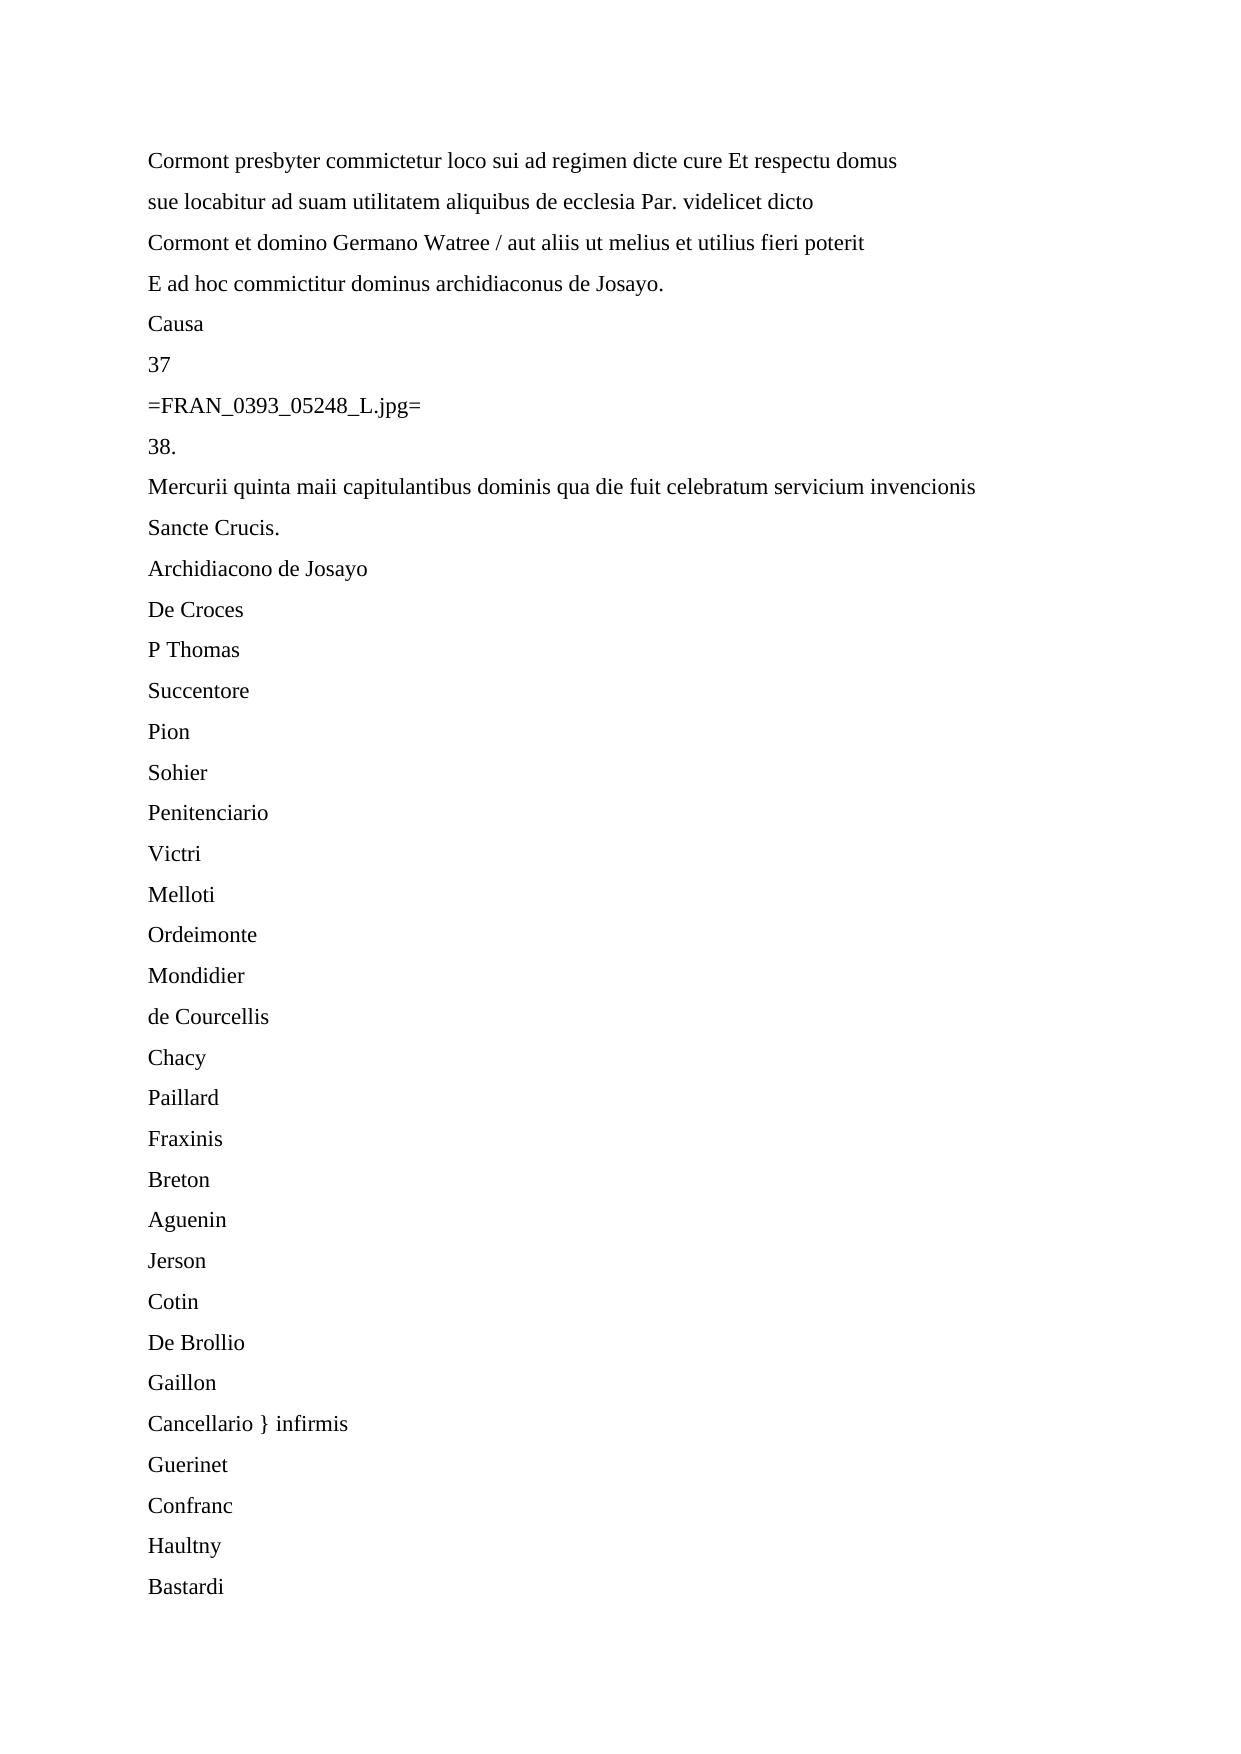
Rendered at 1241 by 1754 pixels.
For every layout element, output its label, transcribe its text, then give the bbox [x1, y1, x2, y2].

text =FRAN_0393_05248_L.jpg= [148, 392, 1093, 418]
text Chacy [148, 1044, 1093, 1070]
text Mondidier [148, 962, 1093, 988]
text P Thomas [148, 636, 1093, 663]
text Jerson [148, 1247, 1093, 1274]
text E ad hoc commictitur dominus archidiaconus de Josayo. [148, 270, 1093, 296]
text Cotin [148, 1288, 1093, 1314]
text Sohier [148, 758, 1093, 785]
text Cormont et domino Germano Watree / aut aliis ut melius et utilius fieri poterit [148, 229, 1093, 255]
text Ordeimonte [148, 921, 1093, 948]
text Bastardi [148, 1573, 1093, 1599]
text Haultny [148, 1532, 1093, 1559]
text Guerinet [148, 1451, 1093, 1477]
text Breton [148, 1166, 1093, 1192]
text De Brollio [148, 1329, 1093, 1355]
text Causa [148, 311, 1093, 337]
text de Courcellis [148, 1003, 1093, 1029]
text Confranc [148, 1492, 1093, 1518]
text Sancte Crucis. [148, 514, 1093, 541]
text Melloti [148, 881, 1093, 907]
text Succentore [148, 677, 1093, 703]
text Pion [148, 718, 1093, 744]
text Gaillon [148, 1369, 1093, 1396]
text Penitenciario [148, 799, 1093, 826]
text Cormont presbyter commictetur loco sui ad regimen dicte cure Et respectu domus [148, 148, 1093, 174]
text Archidiacono de Josayo [148, 555, 1093, 581]
text Paillard [148, 1084, 1093, 1111]
text Mercurii quinta maii capitulantibus dominis qua die fuit celebratum servicium invencionis [148, 473, 1093, 500]
text 37 [148, 351, 1093, 378]
text Cancellario } infirmis [148, 1410, 1093, 1437]
text Victri [148, 840, 1093, 866]
text 38. [148, 433, 1093, 459]
text Aguenin [148, 1207, 1093, 1233]
text sue locabitur ad suam utilitatem aliquibus de ecclesia Par. videlicet dicto [148, 188, 1093, 215]
text De Croces [148, 596, 1093, 622]
text Fraxinis [148, 1125, 1093, 1151]
